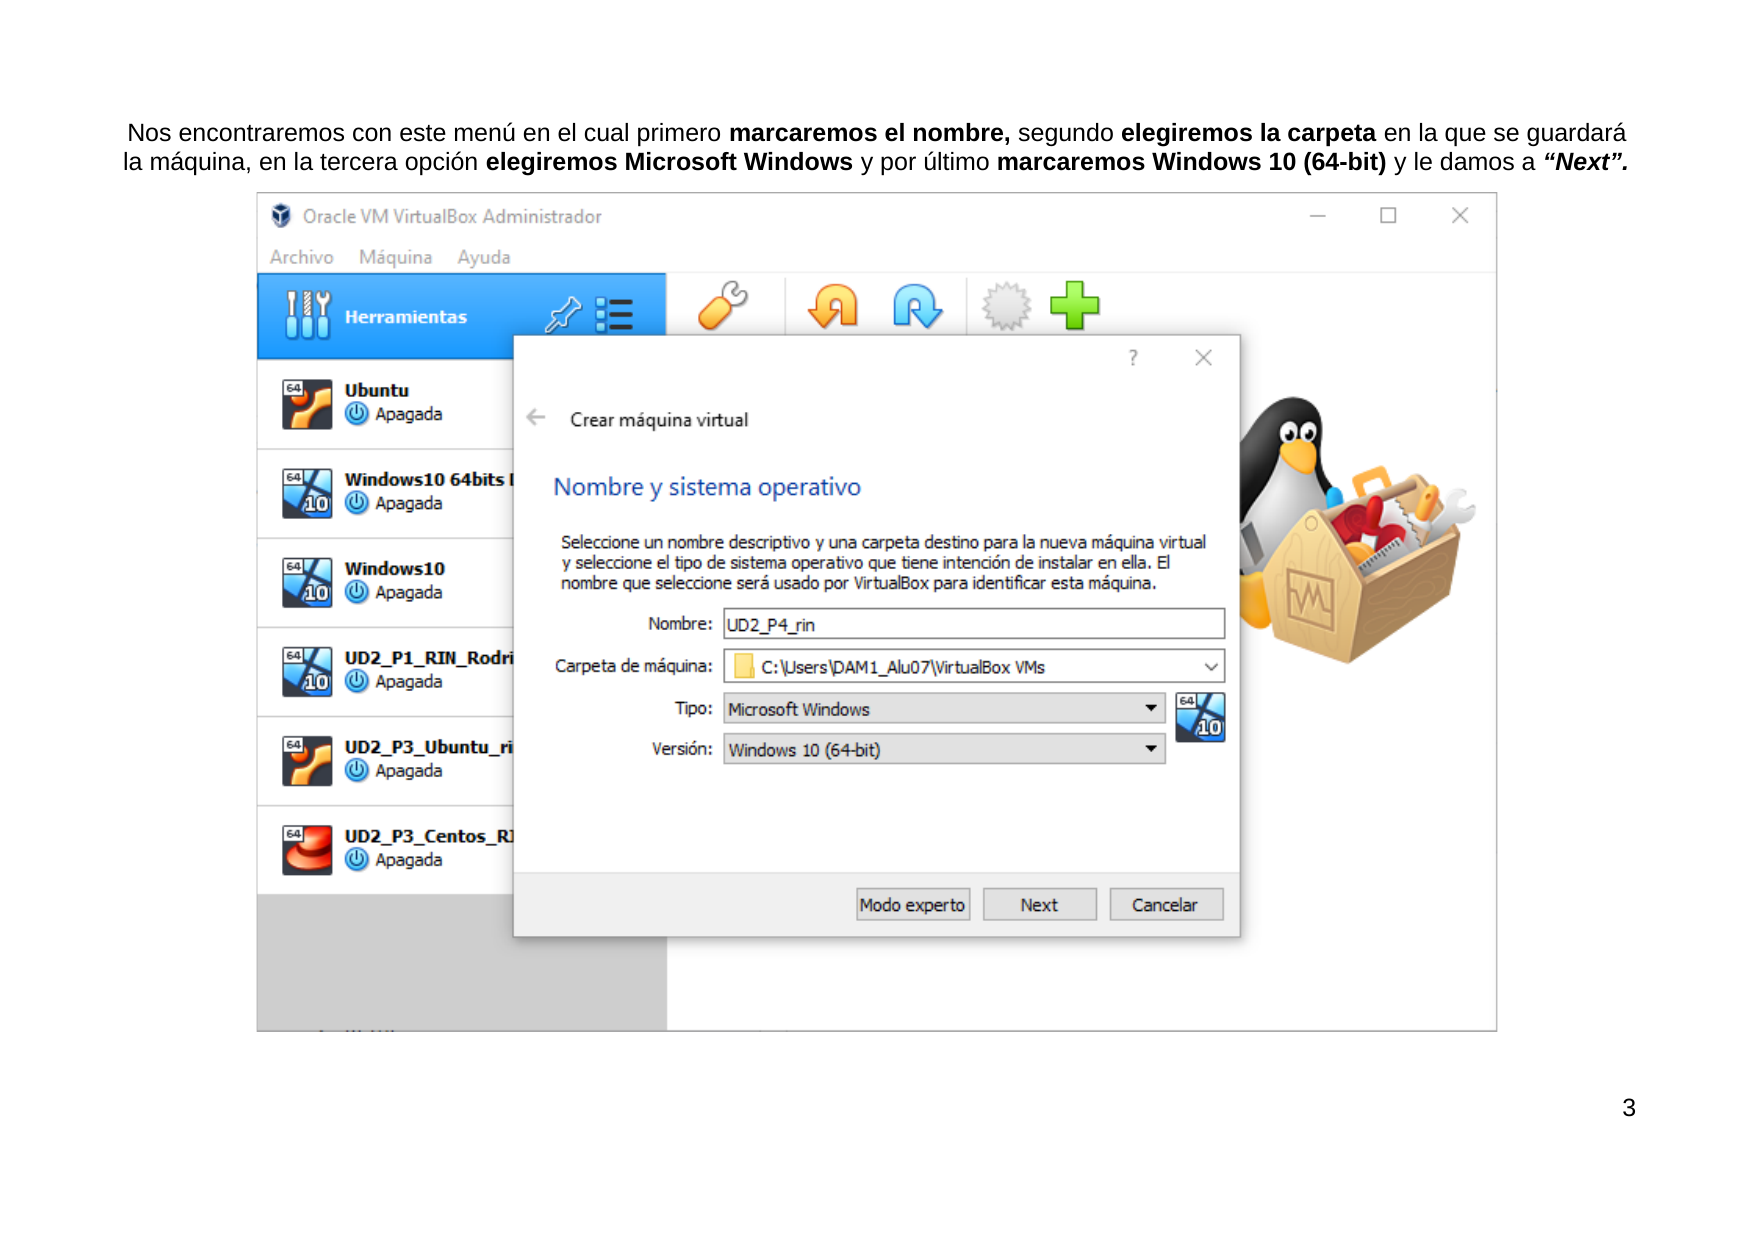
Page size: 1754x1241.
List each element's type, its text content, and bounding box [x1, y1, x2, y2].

picture [256, 192, 1498, 1032]
text Nos encontraremos con este menú en el cual primero marcaremos el nombre, segundo elegiremos la carpeta en la que se guardará la máquina, en la tercera opción elegiremos Microsoft Windows y por último marcaremos Windows 10 (64-bit) y le damos a “Next”. [118, 118, 1636, 176]
